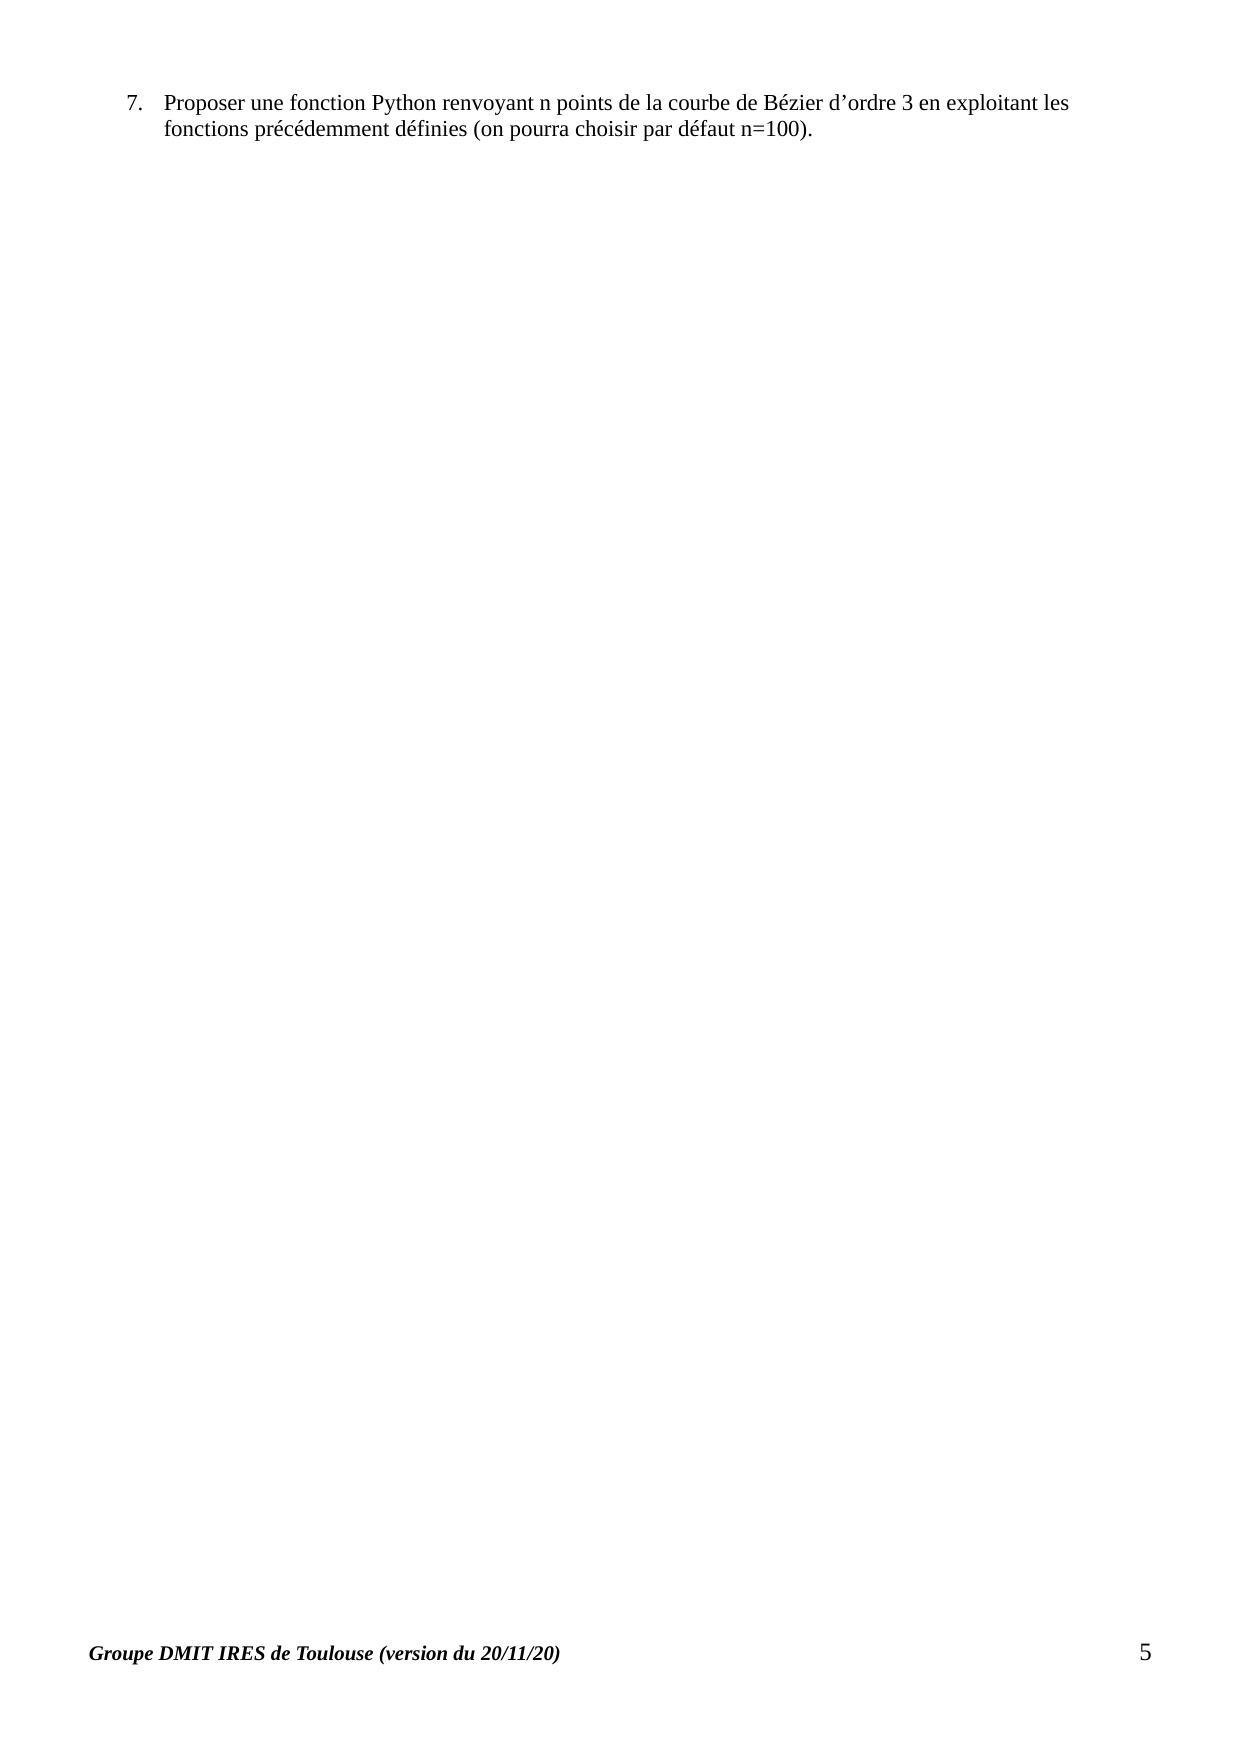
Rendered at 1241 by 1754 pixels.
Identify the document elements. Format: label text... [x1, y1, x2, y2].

list Proposer une fonction Python renvoyant n points de la courbe de Bézier d’ordre 3 en exploitant les fonctions précédemment définies (on pourra choisir par défaut n=100). [126, 88, 1152, 141]
